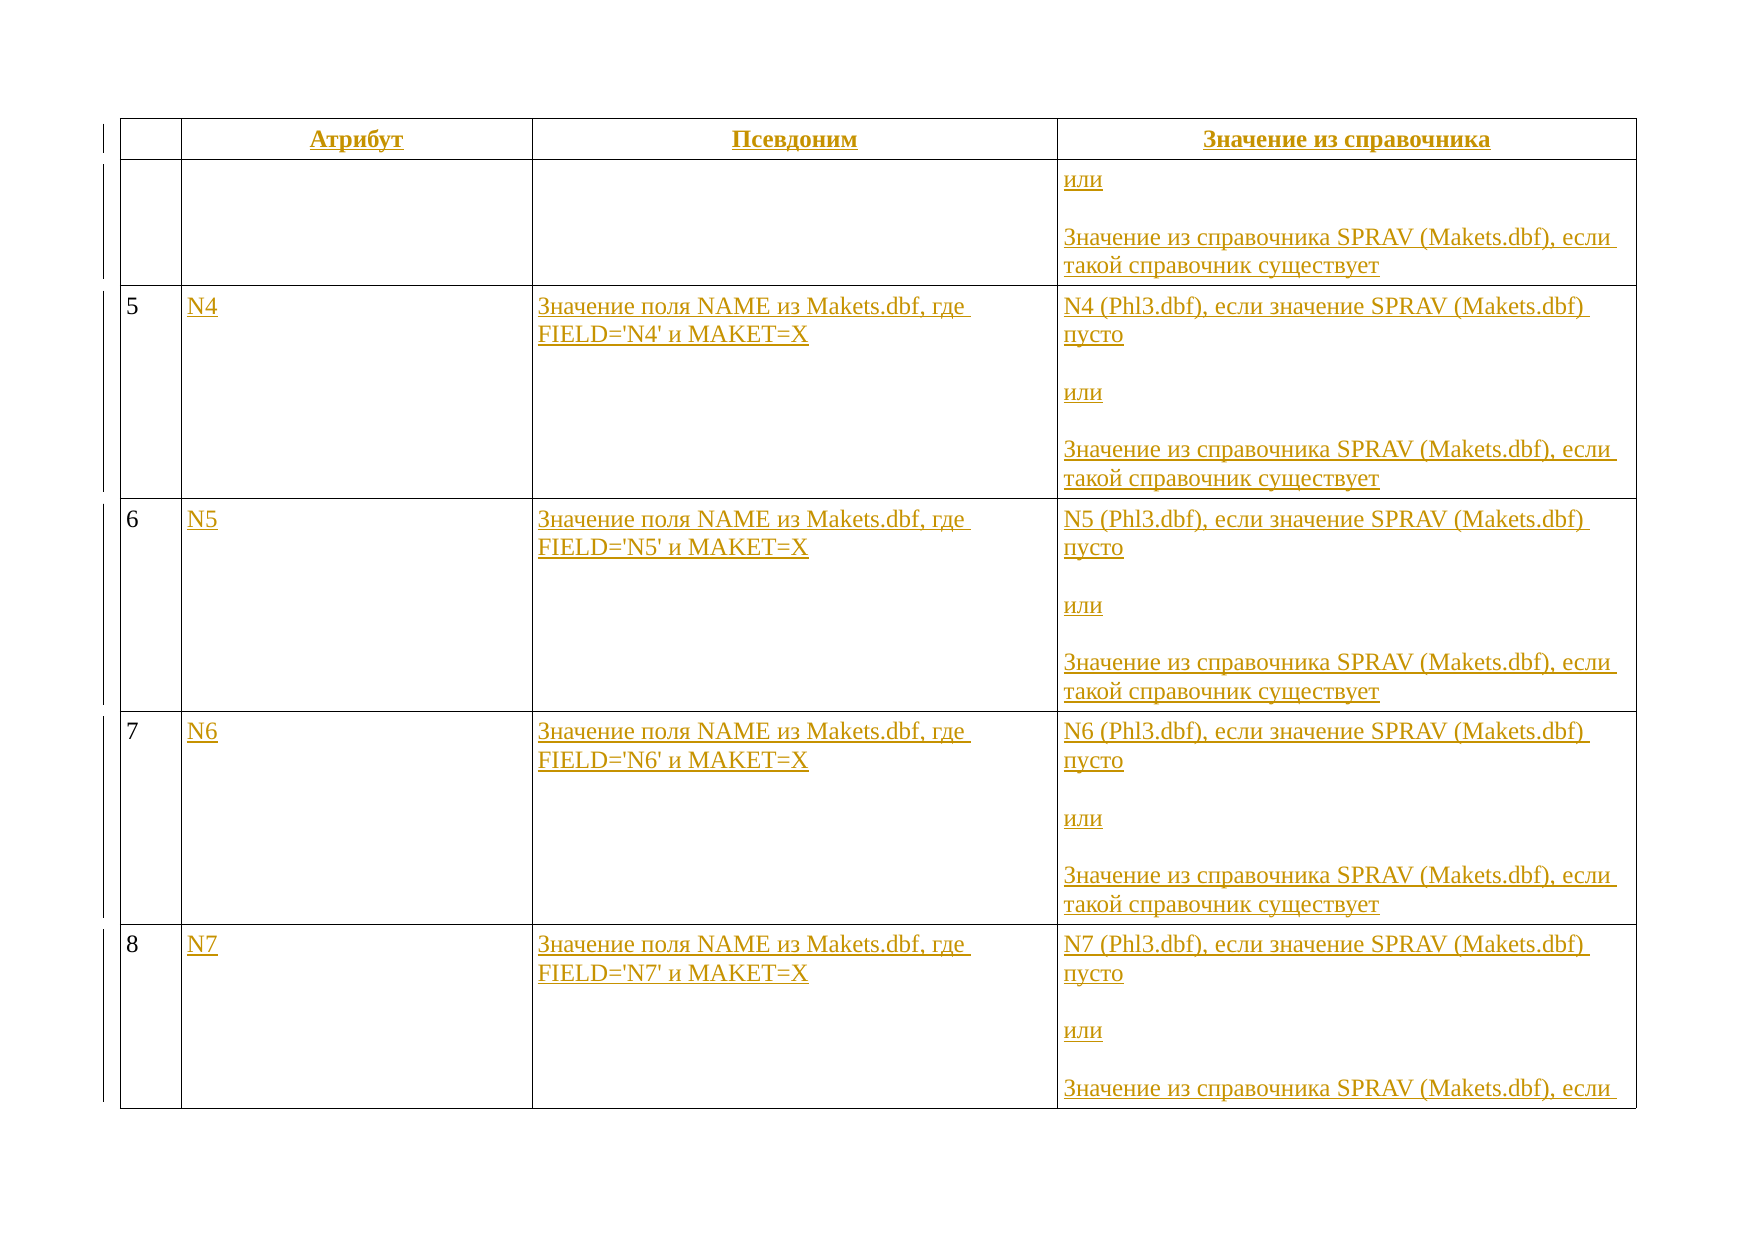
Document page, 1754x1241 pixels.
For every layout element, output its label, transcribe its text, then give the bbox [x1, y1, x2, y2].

table_cell [121, 712, 181, 923]
table_cell Значение поля NAME из Makets.dbf, где FIELD='N7' и MAKET=X [533, 925, 1057, 1107]
table_cell N4 (Phl3.dbf), если значение SPRAV (Makets.dbf) пусто или Значение из справочника SPRAV (Makets.dbf), если такой справочник существует [1058, 286, 1636, 498]
table_cell [121, 160, 181, 285]
table_cell N5 [182, 499, 532, 711]
table_cell N4 [182, 286, 532, 498]
table_header [121, 119, 181, 158]
table_header Значение из справочника [1058, 119, 1636, 158]
table_header Псевдоним [533, 119, 1057, 158]
table_cell N5 (Phl3.dbf), если значение SPRAV (Makets.dbf) пусто или Значение из справочника SPRAV (Makets.dbf), если такой справочник существует [1058, 499, 1636, 711]
table_cell или Значение из справочника SPRAV (Makets.dbf), если такой справочник существует [1058, 160, 1636, 285]
table_cell N7 [182, 925, 532, 1107]
table_cell N7 (Phl3.dbf), если значение SPRAV (Makets.dbf) пусто или Значение из справочника SPRAV (Makets.dbf), если [1058, 925, 1636, 1107]
table_cell [121, 925, 181, 1107]
table_cell [533, 160, 1057, 285]
table_cell N6 (Phl3.dbf), если значение SPRAV (Makets.dbf) пусто или Значение из справочника SPRAV (Makets.dbf), если такой справочник существует [1058, 712, 1636, 923]
table_cell Значение поля NAME из Makets.dbf, где FIELD='N4' и MAKET=X [533, 286, 1057, 498]
table_header Атрибут [182, 119, 532, 158]
table_cell Значение поля NAME из Makets.dbf, где FIELD='N6' и MAKET=X [533, 712, 1057, 923]
table_cell [121, 499, 181, 711]
table_cell [182, 160, 532, 285]
table_cell Значение поля NAME из Makets.dbf, где FIELD='N5' и MAKET=X [533, 499, 1057, 711]
table_cell N6 [182, 712, 532, 923]
table_cell [121, 286, 181, 498]
